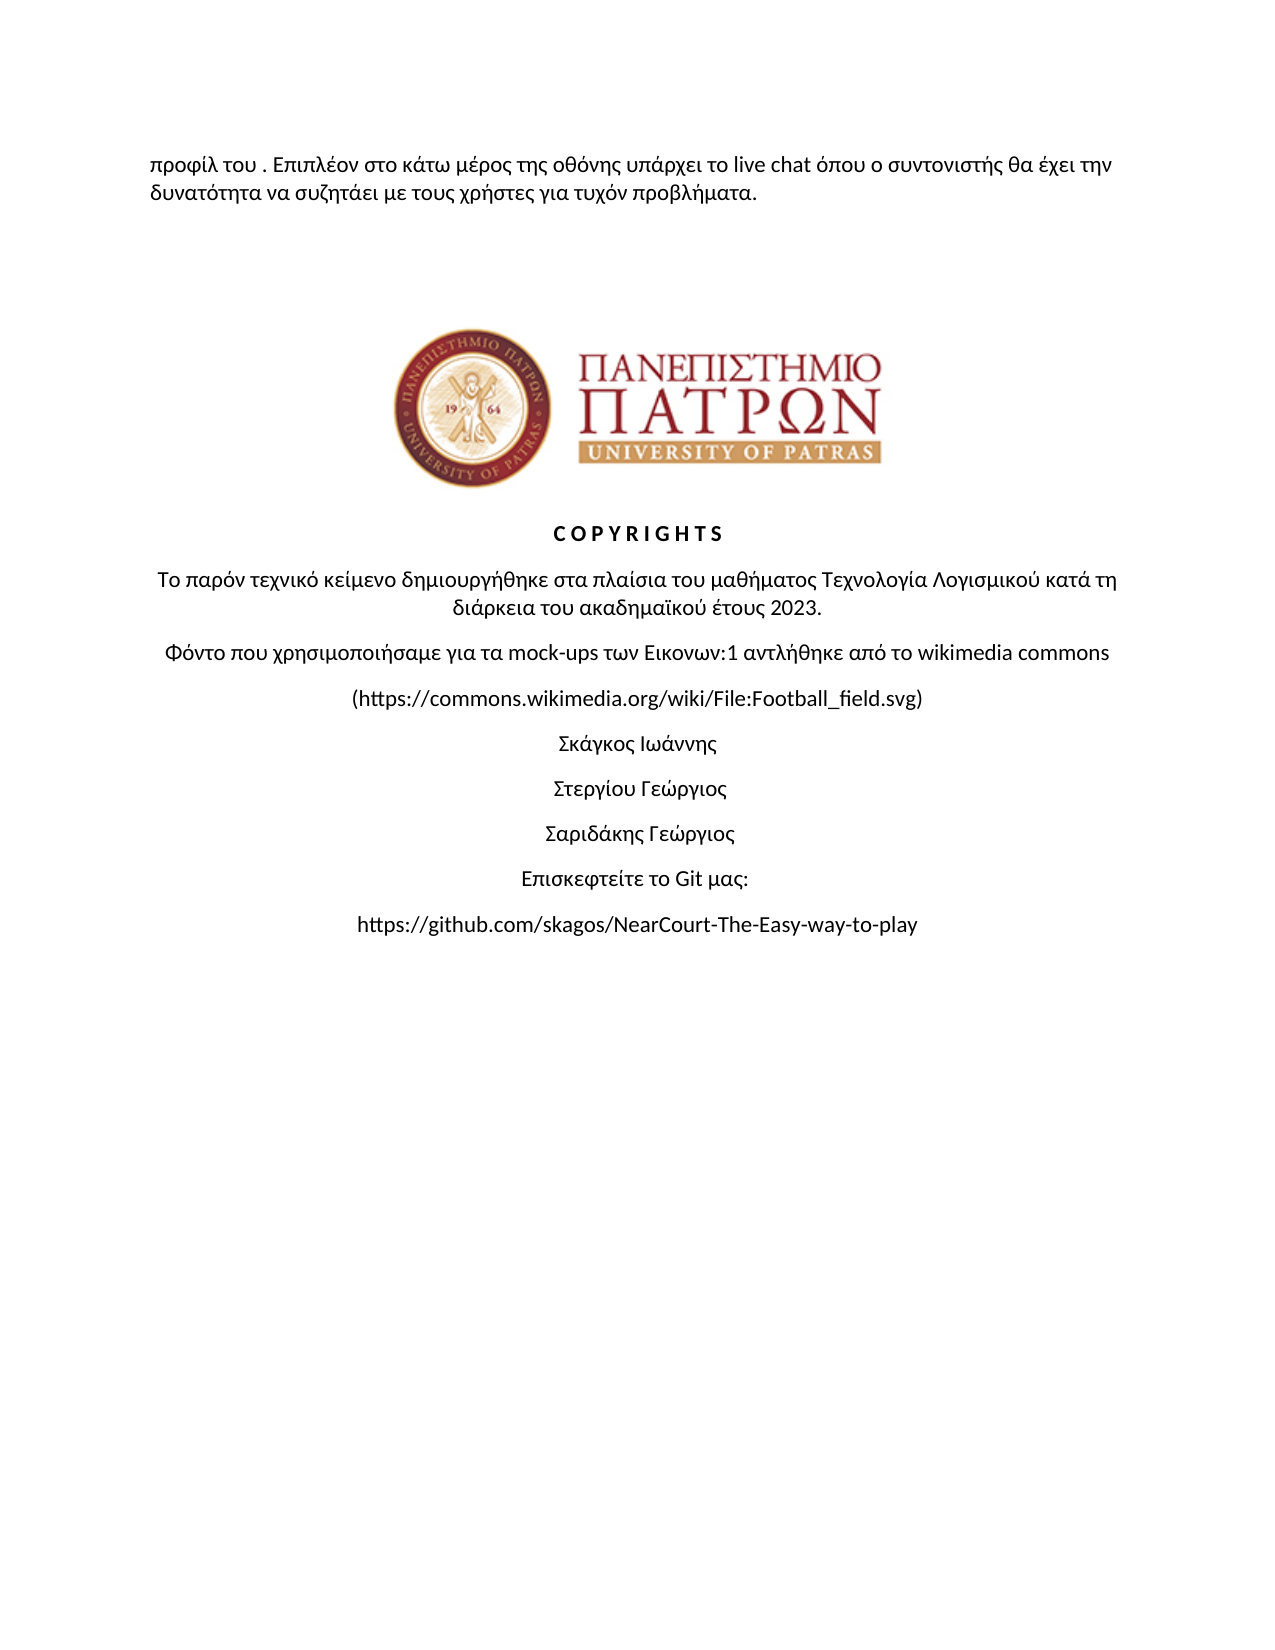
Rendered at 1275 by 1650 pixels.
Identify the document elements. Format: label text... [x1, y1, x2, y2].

text προφίλ του . Επιπλέον στο κάτω μέρος της οθόνης υπάρχει το live chat όπου ο συντονιστής θα έχει την δυνατότητα να συζητάει με τους χρήστες για τυχόν προβλήματα. [150, 150, 1125, 207]
text C O P Y R I G H T S [150, 519, 1125, 548]
text (https://commons.wikimedia.org/wiki/File:Football_field.svg) [150, 684, 1125, 712]
text Σαριδάκης Γεώργιος [150, 819, 1125, 847]
text Στεργίου Γεώργιος [150, 774, 1125, 802]
text Επισκεφτείτε το Git μας: [150, 864, 1125, 893]
text Φόντο που χρησιμοποιήσαμε για τα mock-ups των Εικονων:1 αντλήθηκε από το wikimedia commons [150, 638, 1125, 667]
text https://github.com/skagos/NearCourt-The-Easy-way-to-play [150, 910, 1125, 938]
text Σκάγκος Ιωάννης [150, 729, 1125, 757]
text Το παρόν τεχνικό κείμενο δημιουργήθηκε στα πλαίσια του μαθήματος Τεχνολογία Λογισμικού κατά τη διάρκεια του ακαδημαϊκού έτους 2023. [150, 565, 1125, 621]
